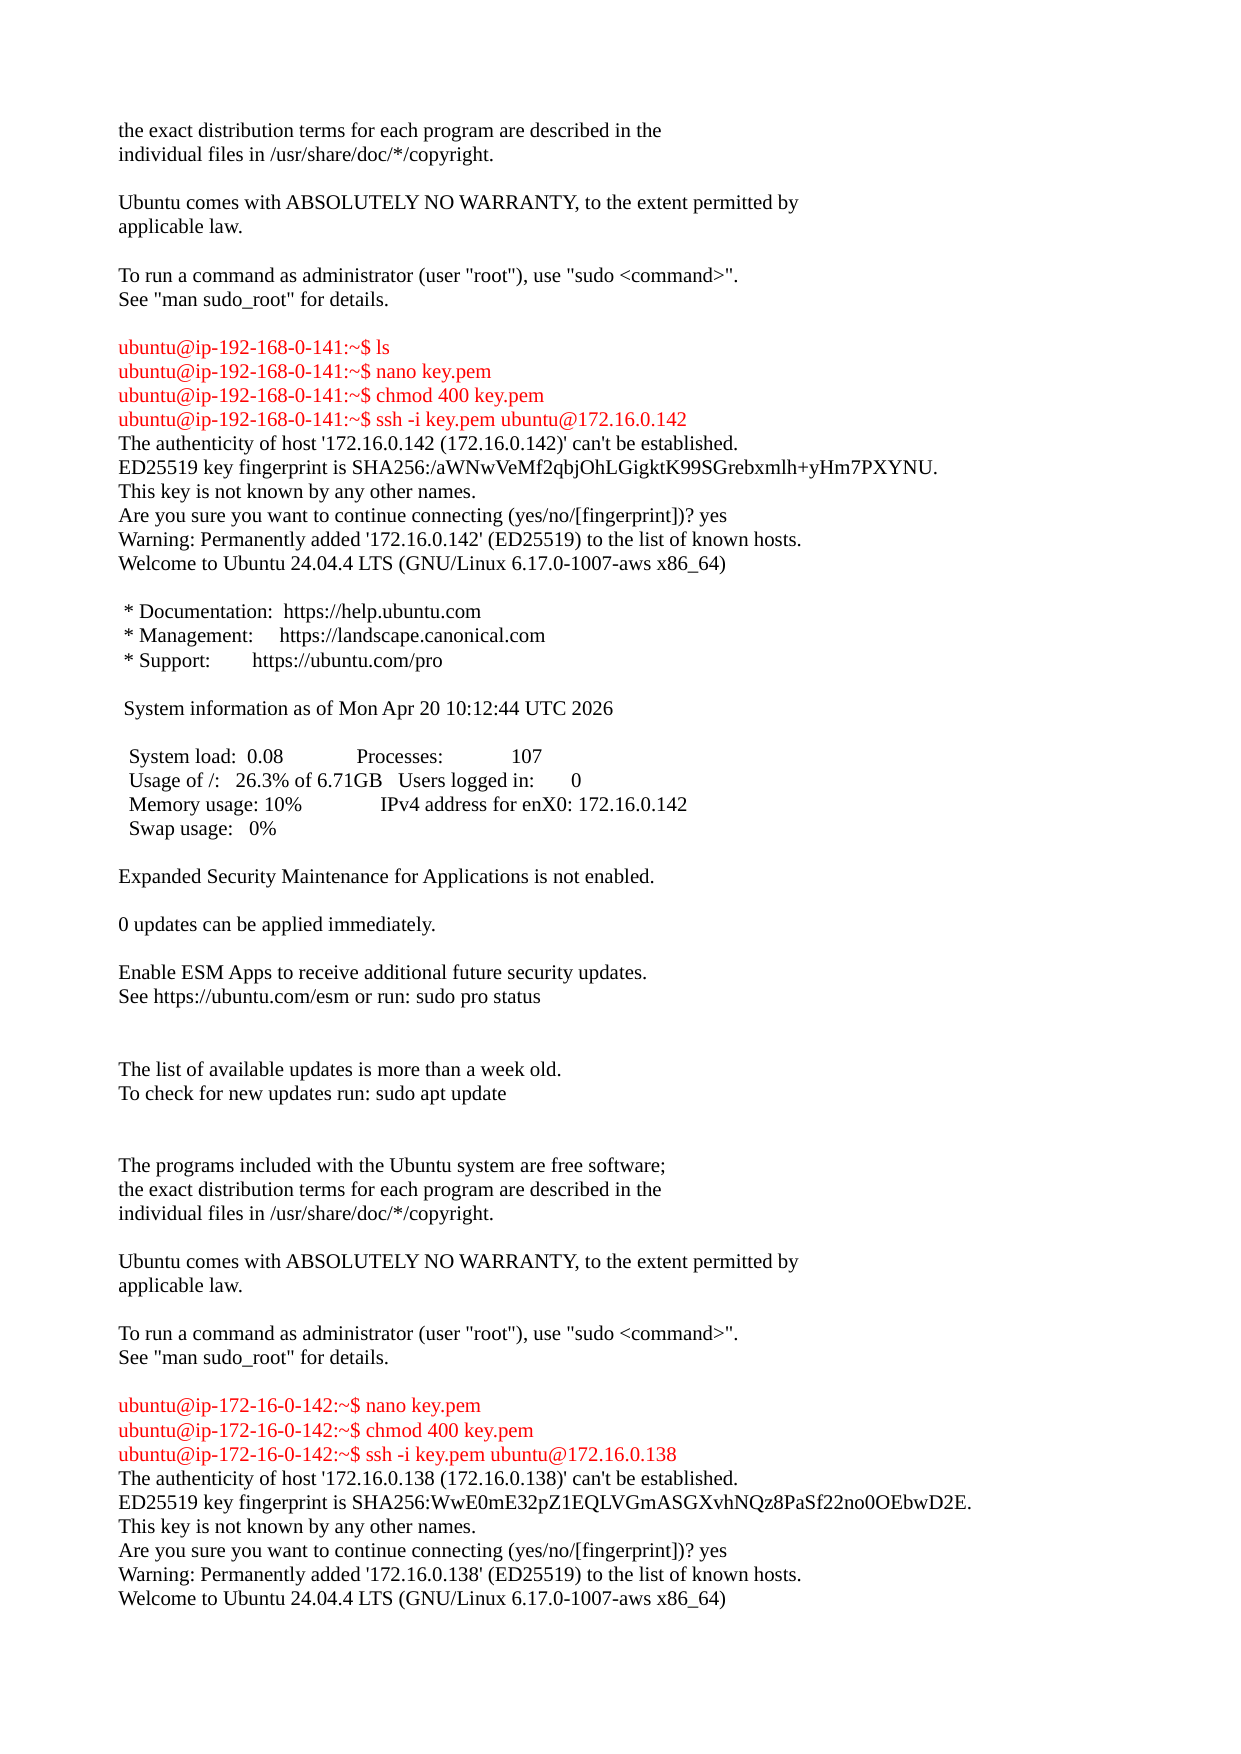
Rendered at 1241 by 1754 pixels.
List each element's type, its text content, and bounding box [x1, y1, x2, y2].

text The authenticity of host '172.16.0.138 (172.16.0.138)' can't be established. [118, 1466, 1122, 1490]
text To check for new updates run: sudo apt update [118, 1081, 1122, 1105]
text ED25519 key fingerprint is SHA256:/aWNwVeMf2qbjOhLGigktK99SGrebxmlh+yHm7PXYNU. [118, 455, 1122, 479]
text ubuntu@ip-192-168-0-141:~$ ls [118, 335, 1122, 359]
text ubuntu@ip-172-16-0-142:~$ ssh -i key.pem ubuntu@172.16.0.138 [118, 1442, 1122, 1466]
text Usage of /: 26.3% of 6.71GB Users logged in: 0 [118, 768, 1122, 792]
text Warning: Permanently added '172.16.0.138' (ED25519) to the list of known hosts. [118, 1562, 1122, 1586]
text See "man sudo_root" for details. [118, 287, 1122, 311]
text * Documentation: https://help.ubuntu.com [118, 599, 1122, 623]
text the exact distribution terms for each program are described in the [118, 1177, 1122, 1201]
text ubuntu@ip-172-16-0-142:~$ nano key.pem [118, 1393, 1122, 1417]
text ED25519 key fingerprint is SHA256:WwE0mE32pZ1EQLVGmASGXvhNQz8PaSf22no0OEbwD2E. [118, 1490, 1122, 1514]
text The authenticity of host '172.16.0.142 (172.16.0.142)' can't be established. [118, 431, 1122, 455]
text individual files in /usr/share/doc/*/copyright. [118, 142, 1122, 166]
text System load: 0.08 Processes: 107 [118, 744, 1122, 768]
text ubuntu@ip-192-168-0-141:~$ nano key.pem [118, 359, 1122, 383]
text This key is not known by any other names. [118, 1514, 1122, 1538]
text Swap usage: 0% [118, 816, 1122, 840]
text Ubuntu comes with ABSOLUTELY NO WARRANTY, to the extent permitted by [118, 190, 1122, 214]
text To run a command as administrator (user "root"), use "sudo <command>". [118, 262, 1122, 287]
text 0 updates can be applied immediately. [118, 912, 1122, 936]
text Memory usage: 10% IPv4 address for enX0: 172.16.0.142 [118, 792, 1122, 816]
text applicable law. [118, 214, 1122, 238]
text * Management: https://landscape.canonical.com [118, 623, 1122, 647]
text the exact distribution terms for each program are described in the [118, 118, 1122, 142]
text Welcome to Ubuntu 24.04.4 LTS (GNU/Linux 6.17.0-1007-aws x86_64) [118, 551, 1122, 575]
text Are you sure you want to continue connecting (yes/no/[fingerprint])? yes [118, 1538, 1122, 1562]
text See "man sudo_root" for details. [118, 1345, 1122, 1369]
text Ubuntu comes with ABSOLUTELY NO WARRANTY, to the extent permitted by [118, 1249, 1122, 1273]
text The list of available updates is more than a week old. [118, 1057, 1122, 1081]
text Expanded Security Maintenance for Applications is not enabled. [118, 864, 1122, 888]
text * Support: https://ubuntu.com/pro [118, 647, 1122, 672]
text To run a command as administrator (user "root"), use "sudo <command>". [118, 1321, 1122, 1345]
text System information as of Mon Apr 20 10:12:44 UTC 2026 [118, 696, 1122, 720]
text Welcome to Ubuntu 24.04.4 LTS (GNU/Linux 6.17.0-1007-aws x86_64) [118, 1586, 1122, 1610]
text This key is not known by any other names. [118, 479, 1122, 503]
text applicable law. [118, 1273, 1122, 1297]
text Enable ESM Apps to receive additional future security updates. [118, 960, 1122, 984]
text individual files in /usr/share/doc/*/copyright. [118, 1201, 1122, 1225]
text Are you sure you want to continue connecting (yes/no/[fingerprint])? yes [118, 503, 1122, 527]
text ubuntu@ip-192-168-0-141:~$ ssh -i key.pem ubuntu@172.16.0.142 [118, 407, 1122, 431]
text The programs included with the Ubuntu system are free software; [118, 1153, 1122, 1177]
text See https://ubuntu.com/esm or run: sudo pro status [118, 984, 1122, 1008]
text Warning: Permanently added '172.16.0.142' (ED25519) to the list of known hosts. [118, 527, 1122, 551]
text ubuntu@ip-192-168-0-141:~$ chmod 400 key.pem [118, 383, 1122, 407]
text ubuntu@ip-172-16-0-142:~$ chmod 400 key.pem [118, 1417, 1122, 1442]
